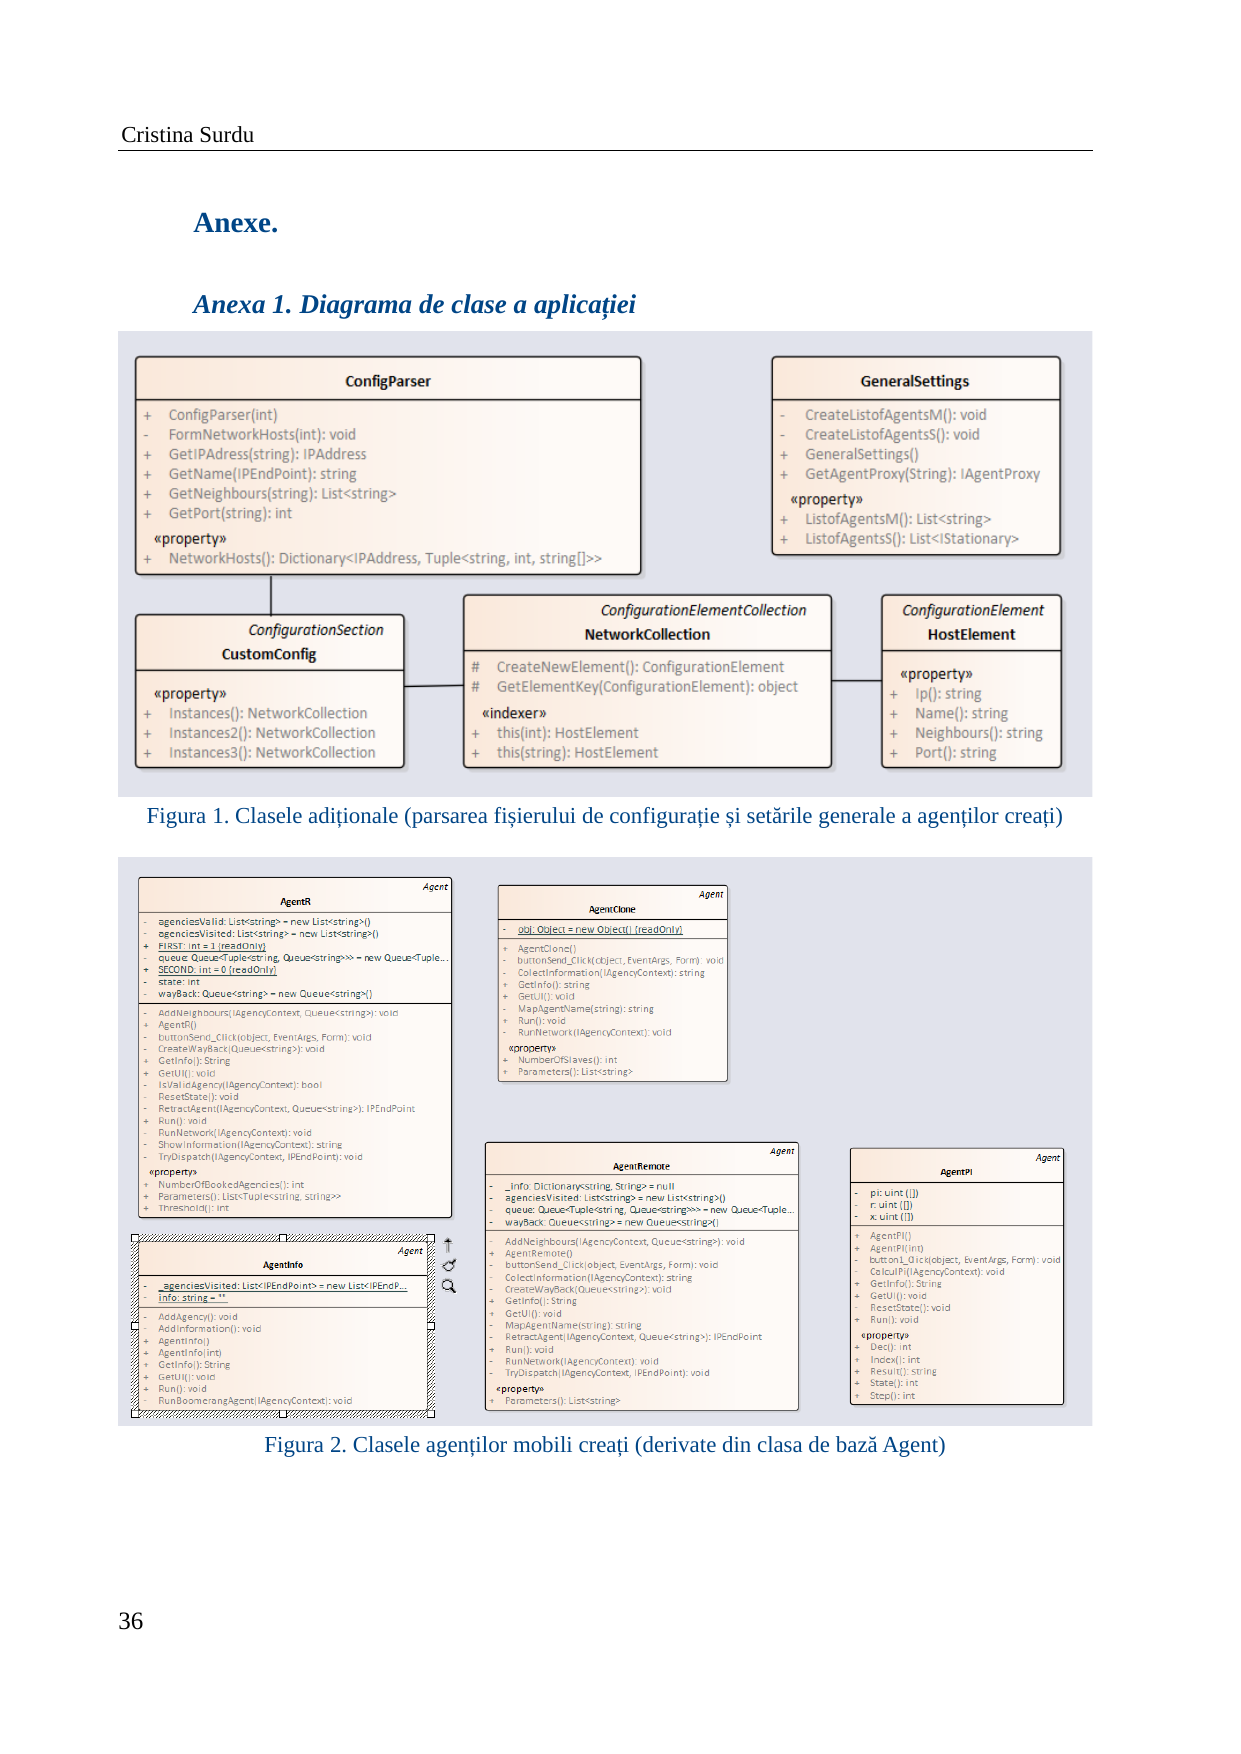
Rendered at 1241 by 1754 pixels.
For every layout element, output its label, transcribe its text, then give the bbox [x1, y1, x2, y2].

subtitle Anexe. [118, 205, 1093, 238]
text Figura 2. Clasele agenților mobili creați (derivate din clasa de bază Agent) [118, 1426, 1093, 1457]
picture [118, 857, 1093, 1426]
picture [118, 331, 1093, 797]
subtitle Diagrama de clase a aplicației [193, 288, 1093, 319]
text Figura 1. Clasele adiționale (parsarea fișierului de configurație și setările generale a agenților creați) [118, 797, 1093, 828]
